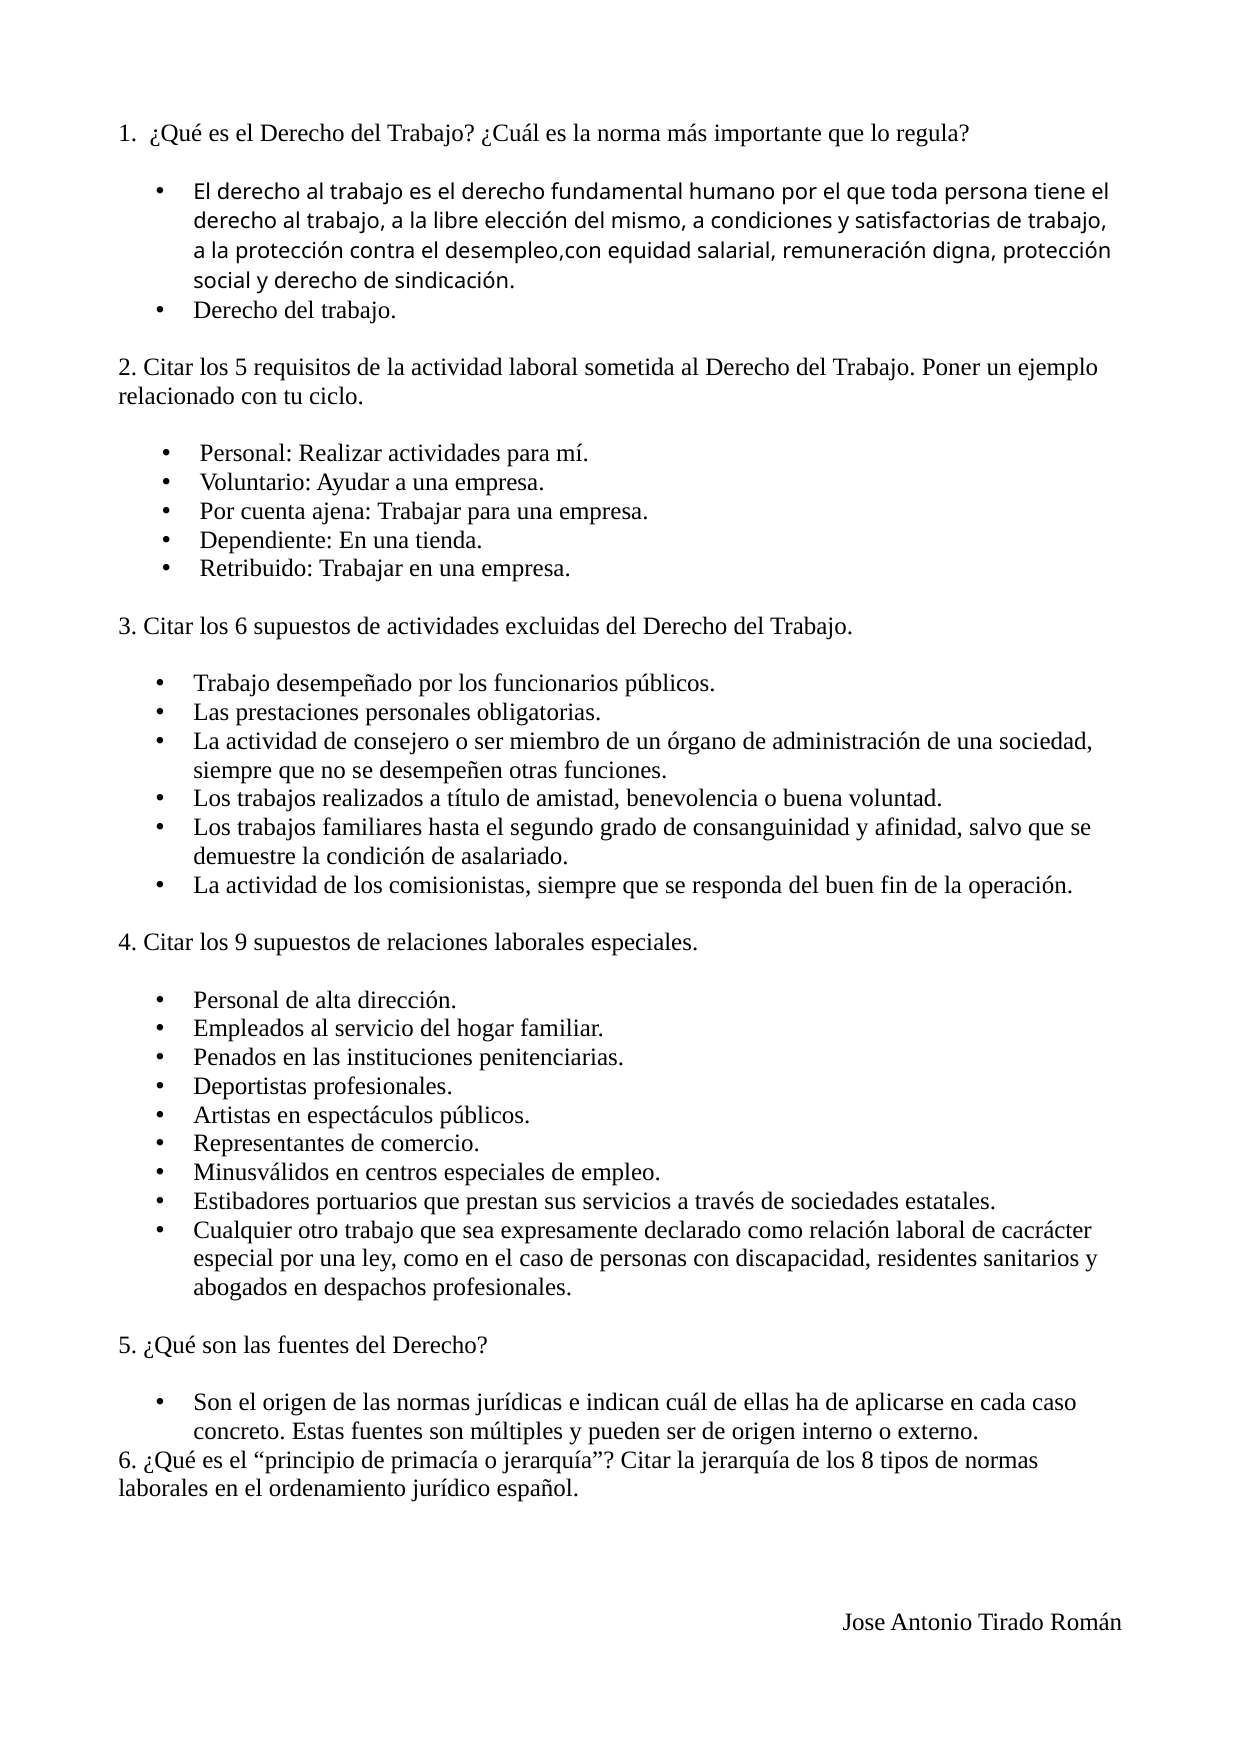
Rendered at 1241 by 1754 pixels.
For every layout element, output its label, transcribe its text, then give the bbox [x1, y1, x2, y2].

list Personal: Realizar actividades para mí. [162, 438, 1122, 467]
list Los trabajos realizados a título de amistad, benevolencia o buena voluntad. [156, 783, 1122, 812]
text 4. Citar los 9 supuestos de relaciones laborales especiales. [118, 927, 1122, 956]
list Las prestaciones personales obligatorias. [156, 697, 1122, 726]
list Derecho del trabajo. [156, 295, 1122, 323]
list Son el origen de las normas jurídicas e indican cuál de ellas ha de aplicarse en cada caso concreto. Estas fuentes son múltiples y pueden ser de origen interno o externo. [156, 1387, 1122, 1445]
list Deportistas profesionales. [156, 1071, 1122, 1100]
list Representantes de comercio. [156, 1128, 1122, 1157]
list Trabajo desempeñado por los funcionarios públicos. [156, 668, 1122, 697]
list Retribuido: Trabajar en una empresa. [162, 553, 1122, 582]
list El derecho al trabajo es el derecho fundamental humano por el que toda persona tiene el derecho al trabajo, a la libre elección del mismo, a condiciones y satisfactorias de trabajo, a la protección contra el desempleo,con equidad salarial, remuneración digna, protección social y derecho de sindicación. [156, 176, 1122, 295]
list La actividad de los comisionistas, siempre que se responda del buen fin de la operación. [156, 870, 1122, 898]
list Minusválidos en centros especiales de empleo. [156, 1157, 1122, 1186]
list Cualquier otro trabajo que sea expresamente declarado como relación laboral de cacrácter especial por una ley, como en el caso de personas con discapacidad, residentes sanitarios y abogados en despachos profesionales. [156, 1215, 1122, 1301]
text 3. Citar los 6 supuestos de actividades excluidas del Derecho del Trabajo. [118, 611, 1122, 640]
text 1. ¿Qué es el Derecho del Trabajo? ¿Cuál es la norma más importante que lo regula? [118, 118, 1122, 147]
text 6. ¿Qué es el “principio de primacía o jerarquía”? Citar la jerarquía de los 8 tipos de normas laborales en el ordenamiento jurídico español. [118, 1445, 1122, 1502]
list Empleados al servicio del hogar familiar. [156, 1013, 1122, 1042]
text 2. Citar los 5 requisitos de la actividad laboral sometida al Derecho del Trabajo. Poner un ejemplo relacionado con tu ciclo. [118, 352, 1122, 410]
text 5. ¿Qué son las fuentes del Derecho? [118, 1330, 1122, 1358]
list Los trabajos familiares hasta el segundo grado de consanguinidad y afinidad, salvo que se demuestre la condición de asalariado. [156, 812, 1122, 870]
list Voluntario: Ayudar a una empresa. [162, 467, 1122, 496]
list La actividad de consejero o ser miembro de un órgano de administración de una sociedad, siempre que no se desempeñen otras funciones. [156, 726, 1122, 783]
list Artistas en espectáculos públicos. [156, 1100, 1122, 1128]
list Estibadores portuarios que prestan sus servicios a través de sociedades estatales. [156, 1186, 1122, 1215]
list Penados en las instituciones penitenciarias. [156, 1042, 1122, 1071]
list Personal de alta dirección. [156, 985, 1122, 1013]
list Dependiente: En una tienda. [162, 525, 1122, 553]
list Por cuenta ajena: Trabajar para una empresa. [162, 496, 1122, 525]
